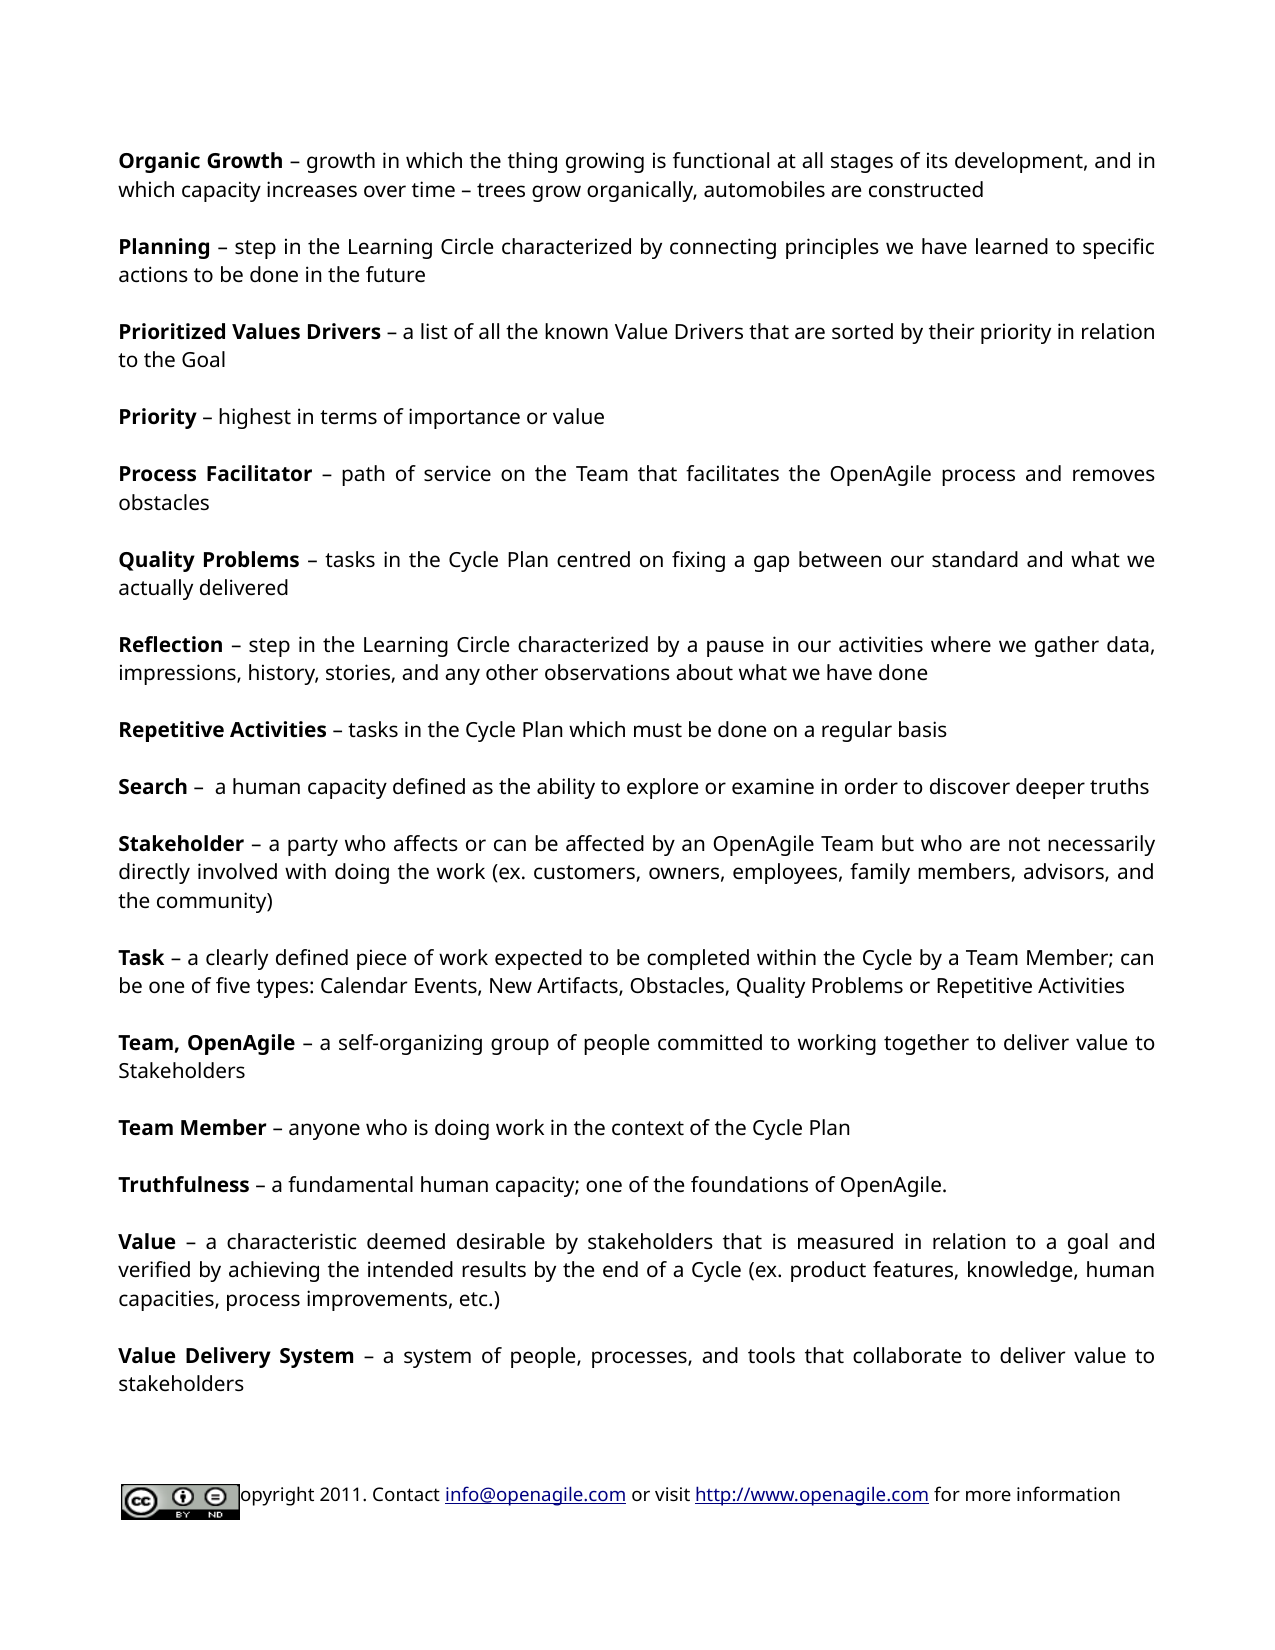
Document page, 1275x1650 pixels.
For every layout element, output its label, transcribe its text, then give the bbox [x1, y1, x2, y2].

text Team Member – anyone who is doing work in the context of the Cycle Plan [118, 1113, 1157, 1142]
text Priority – highest in terms of importance or value [118, 402, 1157, 431]
text Truthfulness – a fundamental human capacity; one of the foundations of OpenAgile. [118, 1170, 1157, 1199]
picture [121, 1484, 240, 1520]
text Value – a characteristic deemed desirable by stakeholders that is measured in relation to a goal and verified by achieving the intended results by the end of a Cycle (ex. product features, knowledge, human capacities, process improvements, etc.) [118, 1227, 1157, 1312]
text Search – a human capacity defined as the ability to explore or examine in order to discover deeper truths [118, 772, 1157, 801]
text Stakeholder – a party who affects or can be affected by an OpenAgile Team but who are not necessarily directly involved with doing the work (ex. customers, owners, employees, family members, advisors, and the community) [118, 829, 1157, 914]
text Organic Growth – growth in which the thing growing is functional at all stages of its development, and in which capacity increases over time – trees grow organically, automobiles are constructed [118, 147, 1157, 203]
text Team, OpenAgile – a self-organizing group of people committed to working together to deliver value to Stakeholders [118, 1028, 1157, 1085]
text Task – a clearly defined piece of work expected to be completed within the Cycle by a Team Member; can be one of five types: Calendar Events, New Artifacts, Obstacles, Quality Problems or Repetitive Activities [118, 943, 1157, 1000]
text Quality Problems – tasks in the Cycle Plan centred on fixing a gap between our standard and what we actually delivered [118, 545, 1157, 602]
text Process Facilitator – path of service on the Team that facilitates the OpenAgile process and removes obstacles [118, 459, 1157, 516]
text Value Delivery System – a system of people, processes, and tools that collaborate to deliver value to stakeholders [118, 1341, 1157, 1398]
text Reflection – step in the Learning Circle characterized by a pause in our activities where we gather data, impressions, history, stories, and any other observations about what we have done [118, 630, 1157, 687]
text Prioritized Values Drivers – a list of all the known Value Drivers that are sorted by their priority in relation to the Goal [118, 317, 1157, 374]
text Repetitive Activities – tasks in the Cycle Plan which must be done on a regular basis [118, 715, 1157, 744]
text Planning – step in the Learning Circle characterized by connecting principles we have learned to specific actions to be done in the future [118, 232, 1157, 289]
